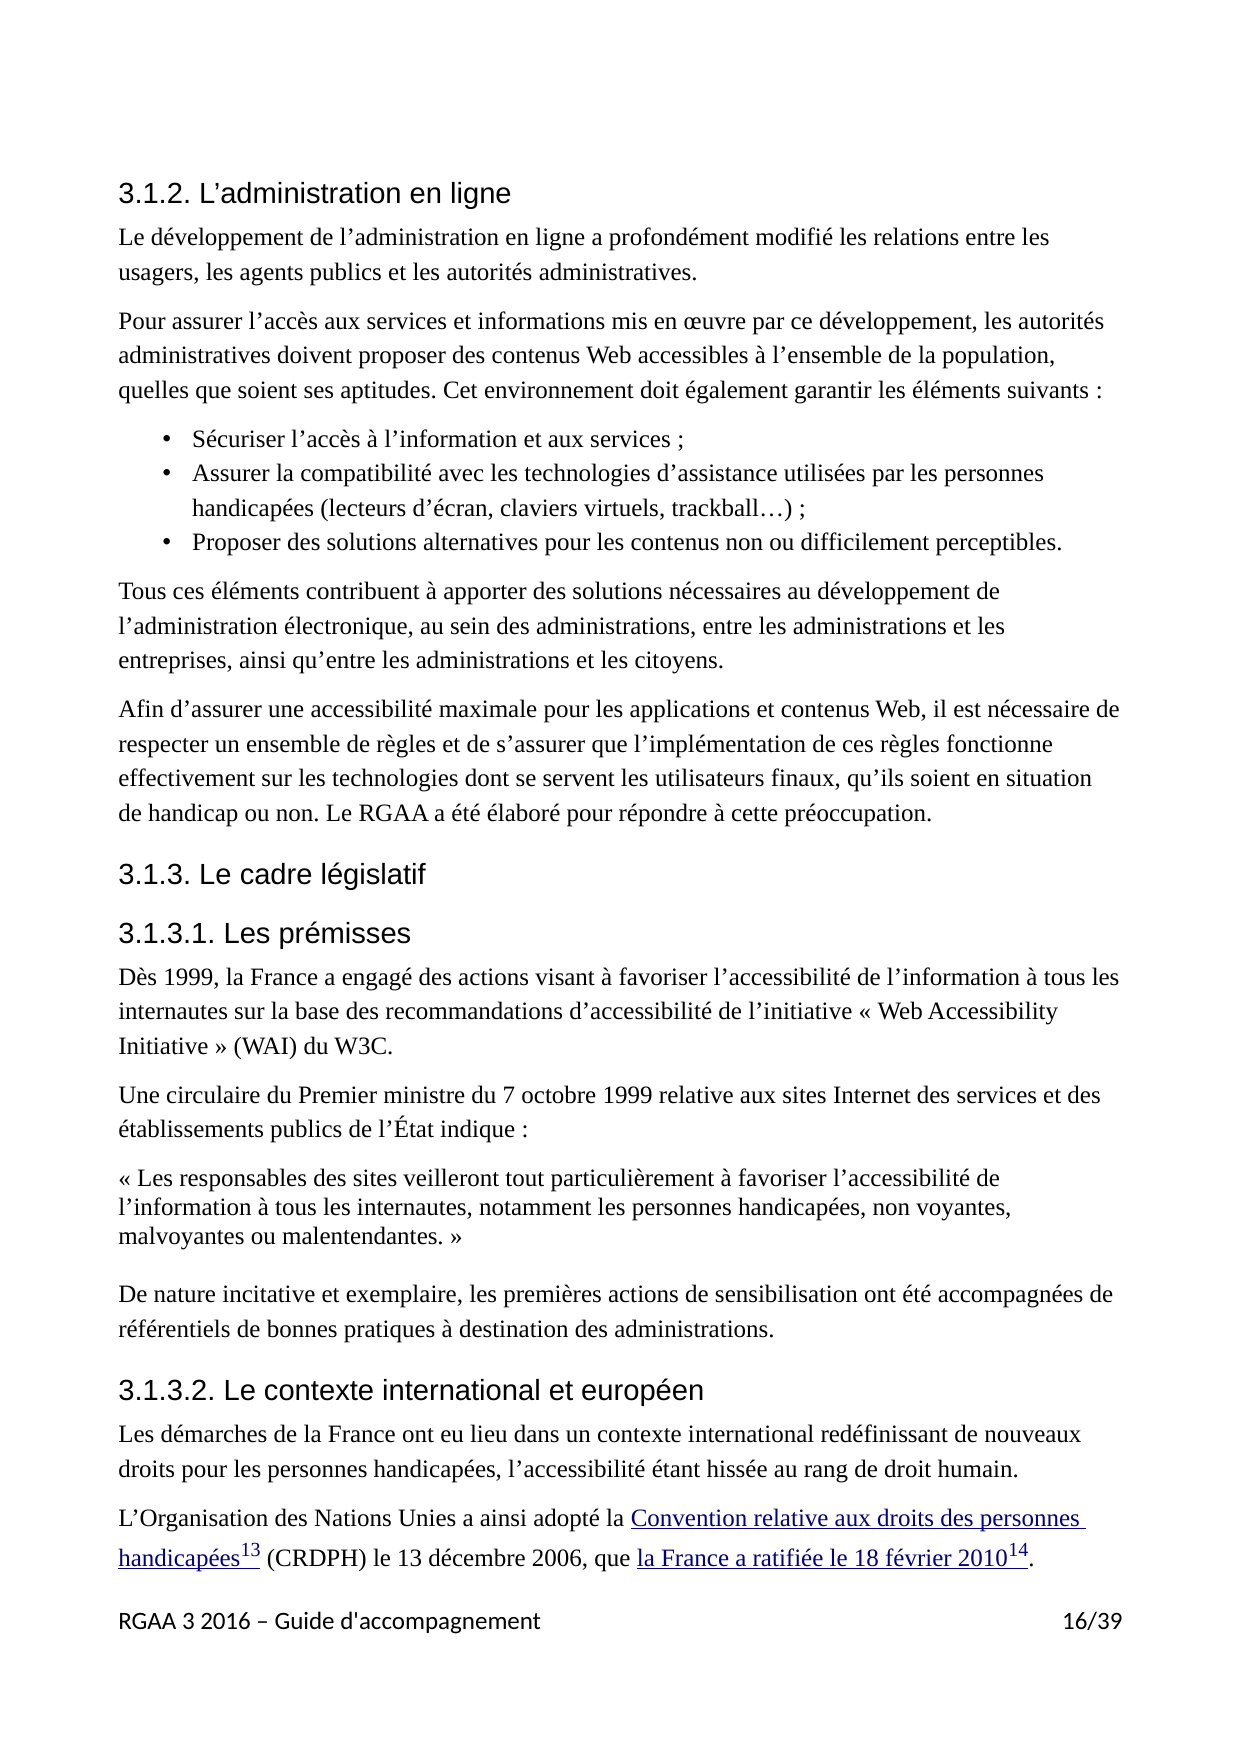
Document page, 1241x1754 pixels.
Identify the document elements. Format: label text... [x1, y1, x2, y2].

text « Les responsables des sites veilleront tout particulièrement à favoriser l’accessibilité de l’information à tous les internautes, notamment les personnes handicapées, non voyantes, malvoyantes ou malentendantes. » [118, 1163, 1122, 1250]
subtitle 3.1.3. Le cadre législatif [118, 857, 1122, 891]
text L’Organisation des Nations Unies a ainsi adopté la Convention relative aux droits des personnes handicapées13 (CRDPH) le 13 décembre 2006, que la France a ratifiée le 18 février 201014. [118, 1503, 1122, 1572]
list Assurer la compatibilité avec les technologies d’assistance utilisées par les personnes handicapées (lecteurs d’écran, claviers virtuels, trackball…) ; [162, 458, 1122, 522]
subtitle 3.1.3.1. Les prémisses [118, 916, 1122, 949]
subtitle 3.1.2. L’administration en ligne [118, 176, 1122, 210]
text Afin d’assurer une accessibilité maximale pour les applications et contenus Web, il est nécessaire de respecter un ensemble de règles et de s’assurer que l’implémentation de ces règles fonctionne effectivement sur les technologies dont se servent les utilisateurs finaux, qu’ils soient en situation de handicap ou non. Le RGAA a été élaboré pour répondre à cette préoccupation. [118, 694, 1122, 827]
subtitle 3.1.3.2. Le contexte international et européen [118, 1373, 1122, 1407]
text Tous ces éléments contribuent à apporter des solutions nécessaires au développement de l’administration électronique, au sein des administrations, entre les administrations et les entreprises, ainsi qu’entre les administrations et les citoyens. [118, 576, 1122, 674]
text Les démarches de la France ont eu lieu dans un contexte international redéfinissant de nouveaux droits pour les personnes handicapées, l’accessibilité étant hissée au rang de droit humain. [118, 1419, 1122, 1482]
text Pour assurer l’accès aux services et informations mis en œuvre par ce développement, les autorités administratives doivent proposer des contenus Web accessibles à l’ensemble de la population, quelles que soient ses aptitudes. Cet environnement doit également garantir les éléments suivants : [118, 306, 1122, 404]
list Sécuriser l’accès à l’information et aux services ; [162, 424, 1122, 453]
list Proposer des solutions alternatives pour les contenus non ou difficilement perceptibles. [162, 527, 1122, 556]
text Une circulaire du Premier ministre du 7 octobre 1999 relative aux sites Internet des services et des établissements publics de l’État indique : [118, 1080, 1122, 1143]
text Le développement de l’administration en ligne a profondément modifié les relations entre les usagers, les agents publics et les autorités administratives. [118, 222, 1122, 286]
text Dès 1999, la France a engagé des actions visant à favoriser l’accessibilité de l’information à tous les internautes sur la base des recommandations d’accessibilité de l’initiative « Web Accessibility Initiative » (WAI) du W3C. [118, 962, 1122, 1060]
text De nature incitative et exemplaire, les premières actions de sensibilisation ont été accompagnées de référentiels de bonnes pratiques à destination des administrations. [118, 1279, 1122, 1342]
